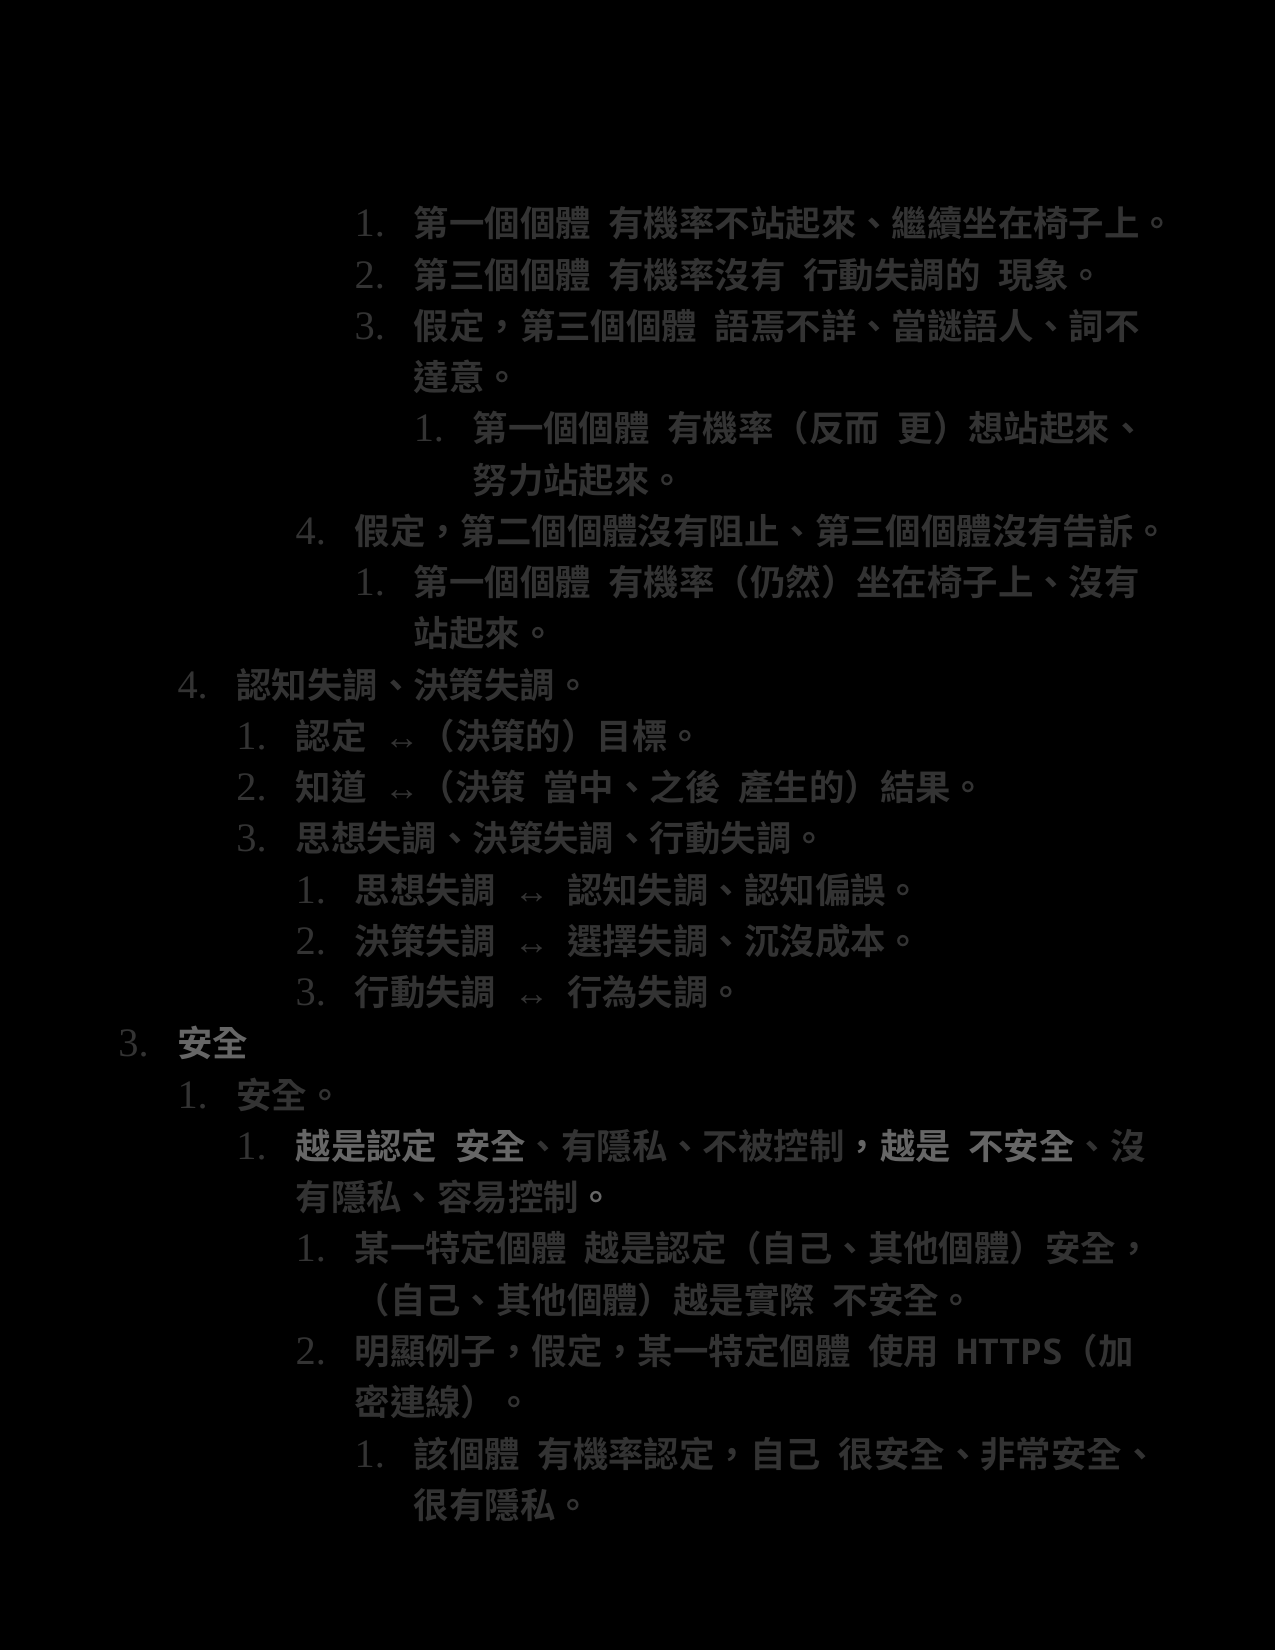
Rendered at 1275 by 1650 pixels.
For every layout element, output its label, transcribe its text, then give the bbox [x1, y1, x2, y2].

list 安全。 [177, 1067, 1157, 1118]
list 認知失調、決策失調。 [177, 657, 1157, 708]
list 第一個個體 有機率不站起來、繼續坐在椅子上。 [354, 196, 1157, 247]
list 第一個個體 有機率（仍然）坐在椅子上、沒有站起來。 [354, 554, 1157, 657]
list 認定 ↔（決策的）目標。 [236, 708, 1157, 759]
list 某一特定個體 越是認定（自己、其他個體）安全，（自己、其他個體）越是實際 不安全。 [295, 1221, 1157, 1323]
list 思想失調、決策失調、行動失調。 [236, 811, 1157, 862]
list 第一個個體 有機率（反而 更）想站起來、努力站起來。 [413, 401, 1157, 503]
list 假定，第三個個體 語焉不詳、當謎語人、詞不達意。 [354, 298, 1157, 401]
list 假定，第二個個體沒有阻止、第三個個體沒有告訴。 [295, 503, 1157, 554]
list 決策失調 ↔ 選擇失調、沉沒成本。 [295, 913, 1157, 964]
list 行動失調 ↔ 行為失調。 [295, 964, 1157, 1016]
list 第三個個體 有機率沒有 行動失調的 現象。 [354, 247, 1157, 298]
list 該個體 有機率認定，自己 很安全、非常安全、很有隱私。 [354, 1426, 1157, 1528]
list 思想失調 ↔ 認知失調、認知偏誤。 [295, 862, 1157, 913]
list 知道 ↔（決策 當中、之後 產生的）結果。 [236, 759, 1157, 811]
list 越是認定 安全、有隱私、不被控制，越是 不安全、沒有隱私、容易控制。 [236, 1118, 1157, 1221]
list 明顯例子，假定，某一特定個體 使用 HTTPS（加密連線）。 [295, 1323, 1157, 1426]
list 安全 [118, 1016, 1157, 1067]
